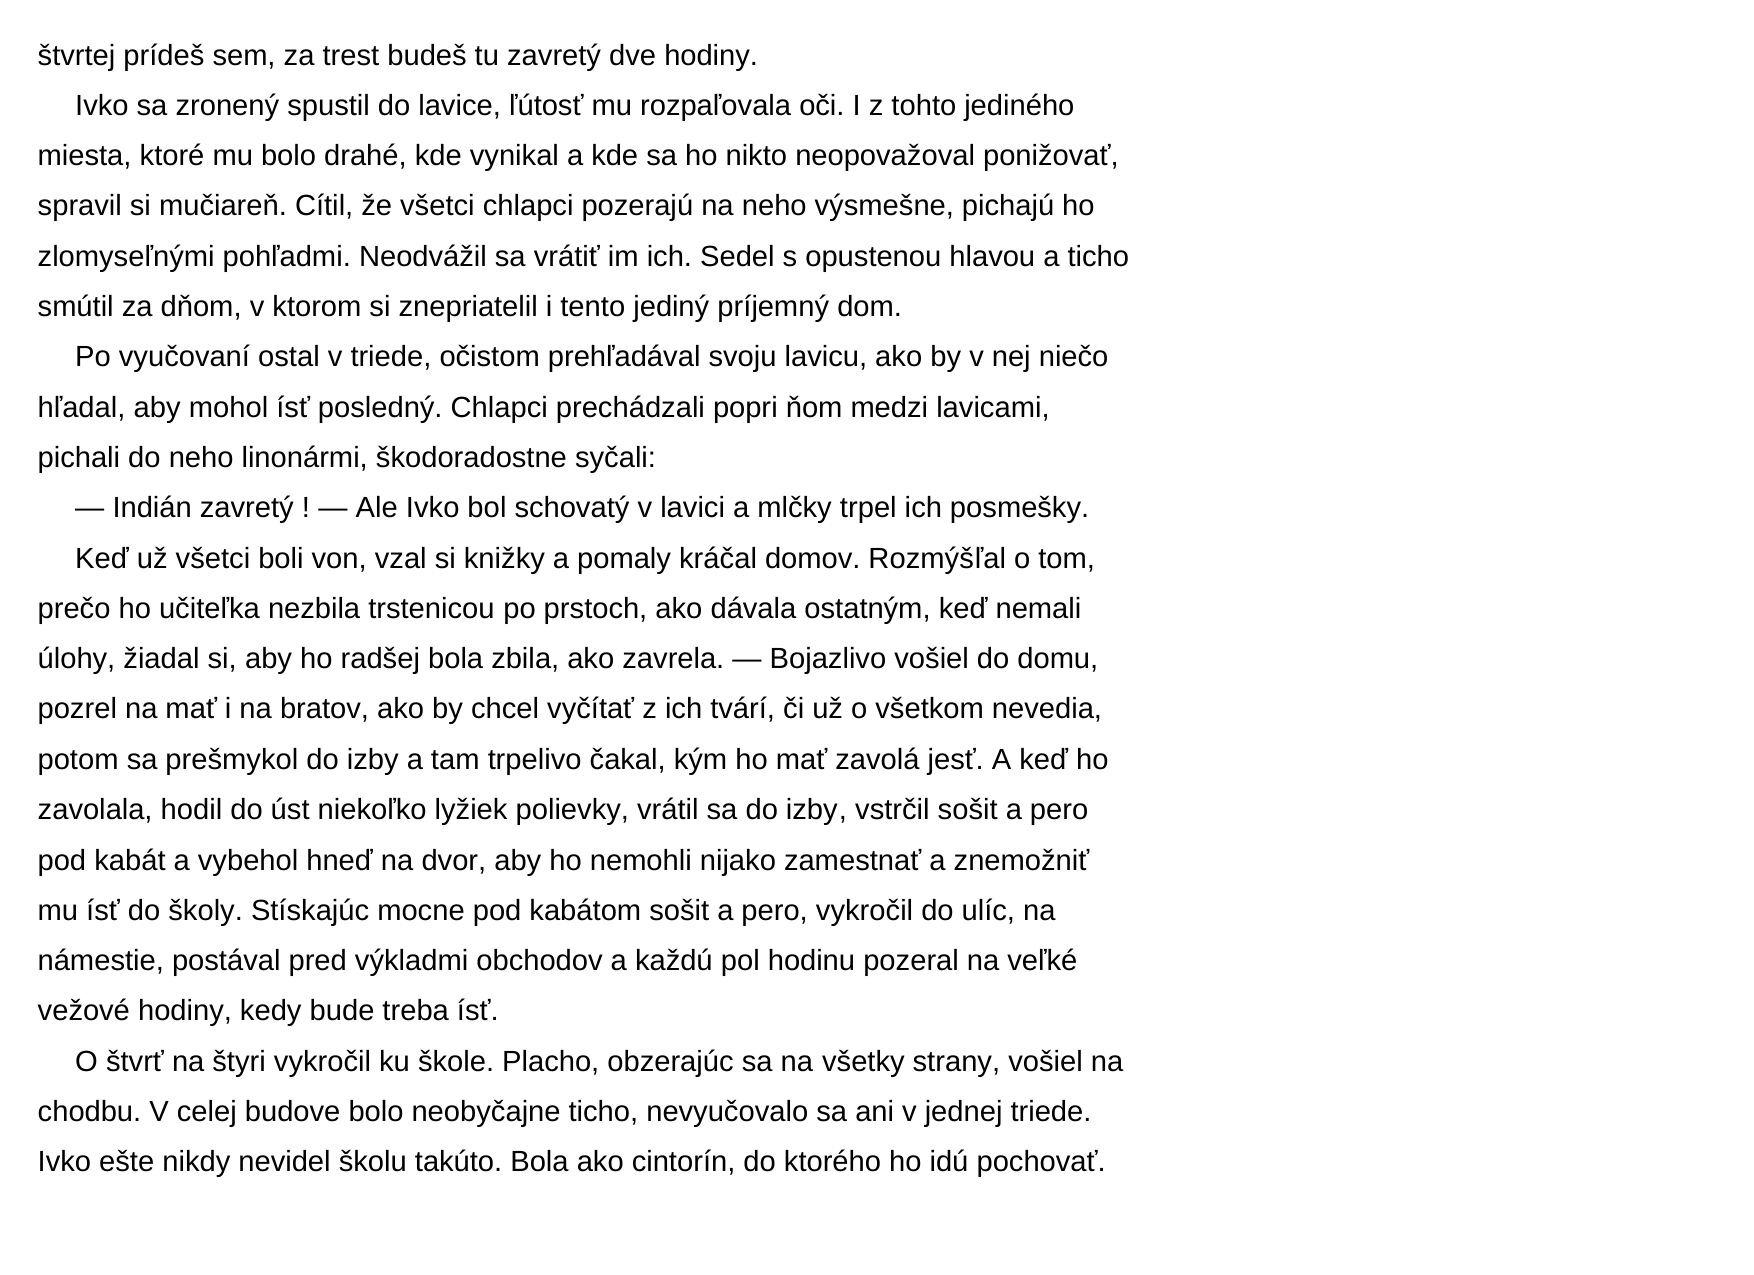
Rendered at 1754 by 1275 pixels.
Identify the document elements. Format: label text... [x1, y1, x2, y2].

text Po vyučovaní ostal v triede, očistom prehľadával svoju lavicu, ako by v nej niečo hľadal, aby mohol ísť posledný. Chlapci prechádzali popri ňom medzi lavicami, pichali do neho linonármi, škodoradostne syčali: [37, 339, 1130, 473]
text Keď už všetci boli von, vzal si knižky a pomaly kráčal domov. Rozmýšľal o tom, prečo ho učiteľka nezbila trstenicou po prstoch, ako dávala ostatným, keď nemali úlohy, žiadal si, aby ho radšej bola zbila, ako zavrela. — Bojazlivo vošiel do domu, pozrel na mať i na bratov, ako by chcel vyčítať z ich tvárí, či už o všetkom nevedia, potom sa prešmykol do izby a tam trpelivo čakal, kým ho mať zavolá jesť. A keď ho zavolala, hodil do úst niekoľko lyžiek polievky, vrátil sa do izby, vstrčil sošit a pero pod kabát a vybehol hneď na dvor, aby ho nemohli nijako zamestnať a znemožniť mu ísť do školy. Stískajúc mocne pod kabátom sošit a pero, vykročil do ulíc, na námestie, postával pred výkladmi obchodov a každú pol hodinu pozeral na veľké vežové hodiny, kedy bude treba ísť. [37, 541, 1130, 1027]
text O štvrť na štyri vykročil ku škole. Placho, obzerajúc sa na všetky strany, vošiel na chodbu. V celej budove bolo neobyčajne ticho, nevyučovalo sa ani v jednej triede. Ivko ešte nikdy nevidel školu takúto. Bola ako cintorín, do ktorého ho idú pochovať. [37, 1044, 1130, 1178]
text Ivko sa zronený spustil do lavice, ľútosť mu rozpaľovala oči. I z tohto jediného miesta, ktoré mu bolo drahé, kde vynikal a kde sa ho nikto neopovažoval ponižovať, spravil si mučiareň. Cítil, že všetci chlapci pozerajú na neho výsmešne, pichajú ho zlomyseľnými pohľadmi. Neodvážil sa vrátiť im ich. Sedel s opustenou hlavou a ticho smútil za dňom, v ktorom si znepriatelil i tento jediný príjemný dom. [37, 88, 1130, 323]
text — Indián zavretý ! — Ale Ivko bol schovatý v lavici a mlčky trpel ich posmešky. [37, 490, 1130, 524]
text štvrtej prídeš sem, za trest budeš tu zavretý dve hodiny. [37, 37, 1130, 71]
